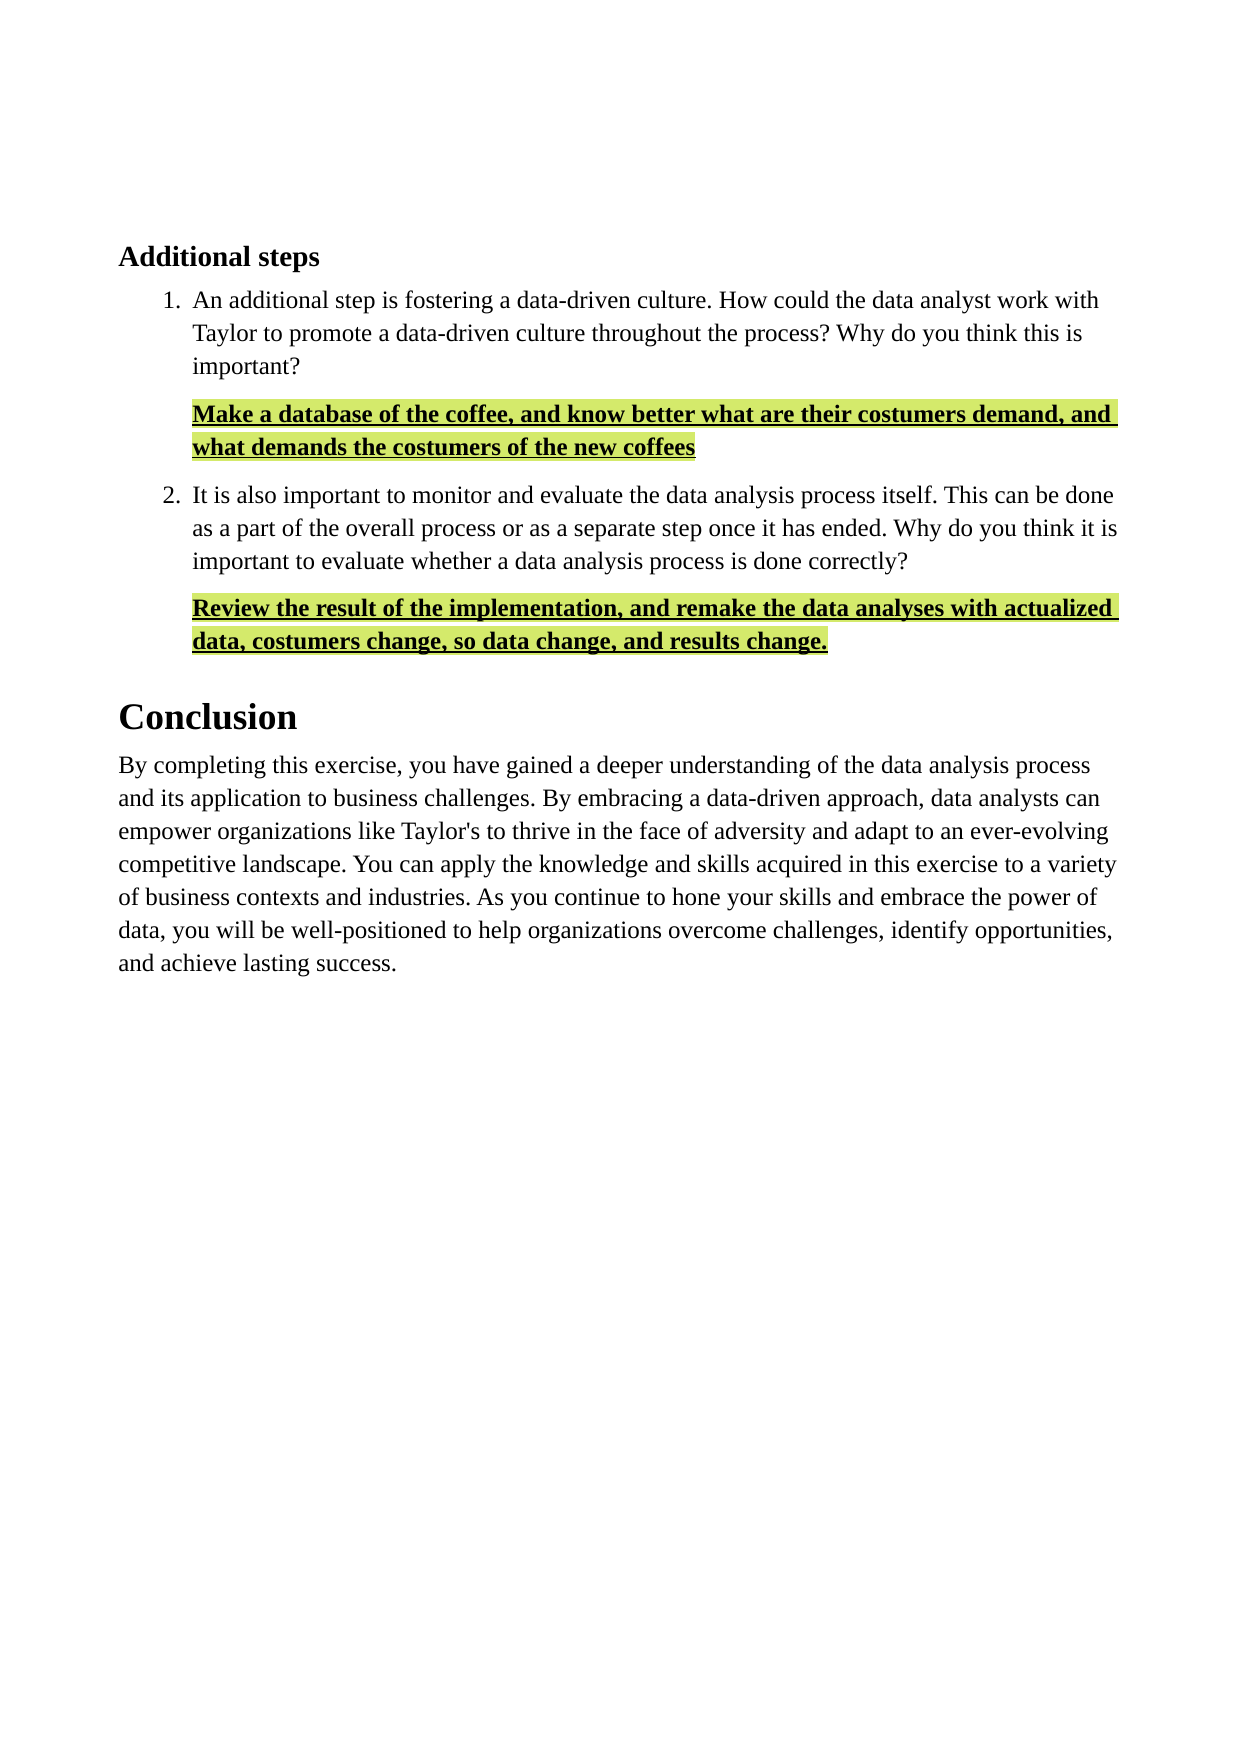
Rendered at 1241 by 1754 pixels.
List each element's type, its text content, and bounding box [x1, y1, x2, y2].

list It is also important to monitor and evaluate the data analysis process itself. This can be done as a part of the overall process or as a separate step once it has ended. Why do you think it is important to evaluate whether a data analysis process is done correctly? [162, 480, 1122, 574]
text By completing this exercise, you have gained a deeper understanding of the data analysis process and its application to business challenges. By embracing a data-driven approach, data analysts can empower organizations like Taylor's to thrive in the face of adversity and adapt to an ever-evolving competitive landscape. You can apply the knowledge and skills acquired in this exercise to a variety of business contexts and industries. As you continue to hone your skills and embrace the power of data, you will be well-positioned to help organizations overcome challenges, identify opportunities, and achieve lasting success. [118, 750, 1122, 977]
list Review the result of the implementation, and remake the data analyses with actualized data, costumers change, so data change, and results change. [162, 593, 1122, 655]
subtitle Conclusion [118, 695, 1122, 738]
list An additional step is fostering a data-driven culture. How could the data analyst work with Taylor to promote a data-driven culture throughout the process? Why do you think this is important? [162, 285, 1122, 380]
subtitle Additional steps [118, 239, 1122, 273]
list Make a database of the coffee, and know better what are their costumers demand, and what demands the costumers of the new coffees [162, 399, 1122, 461]
